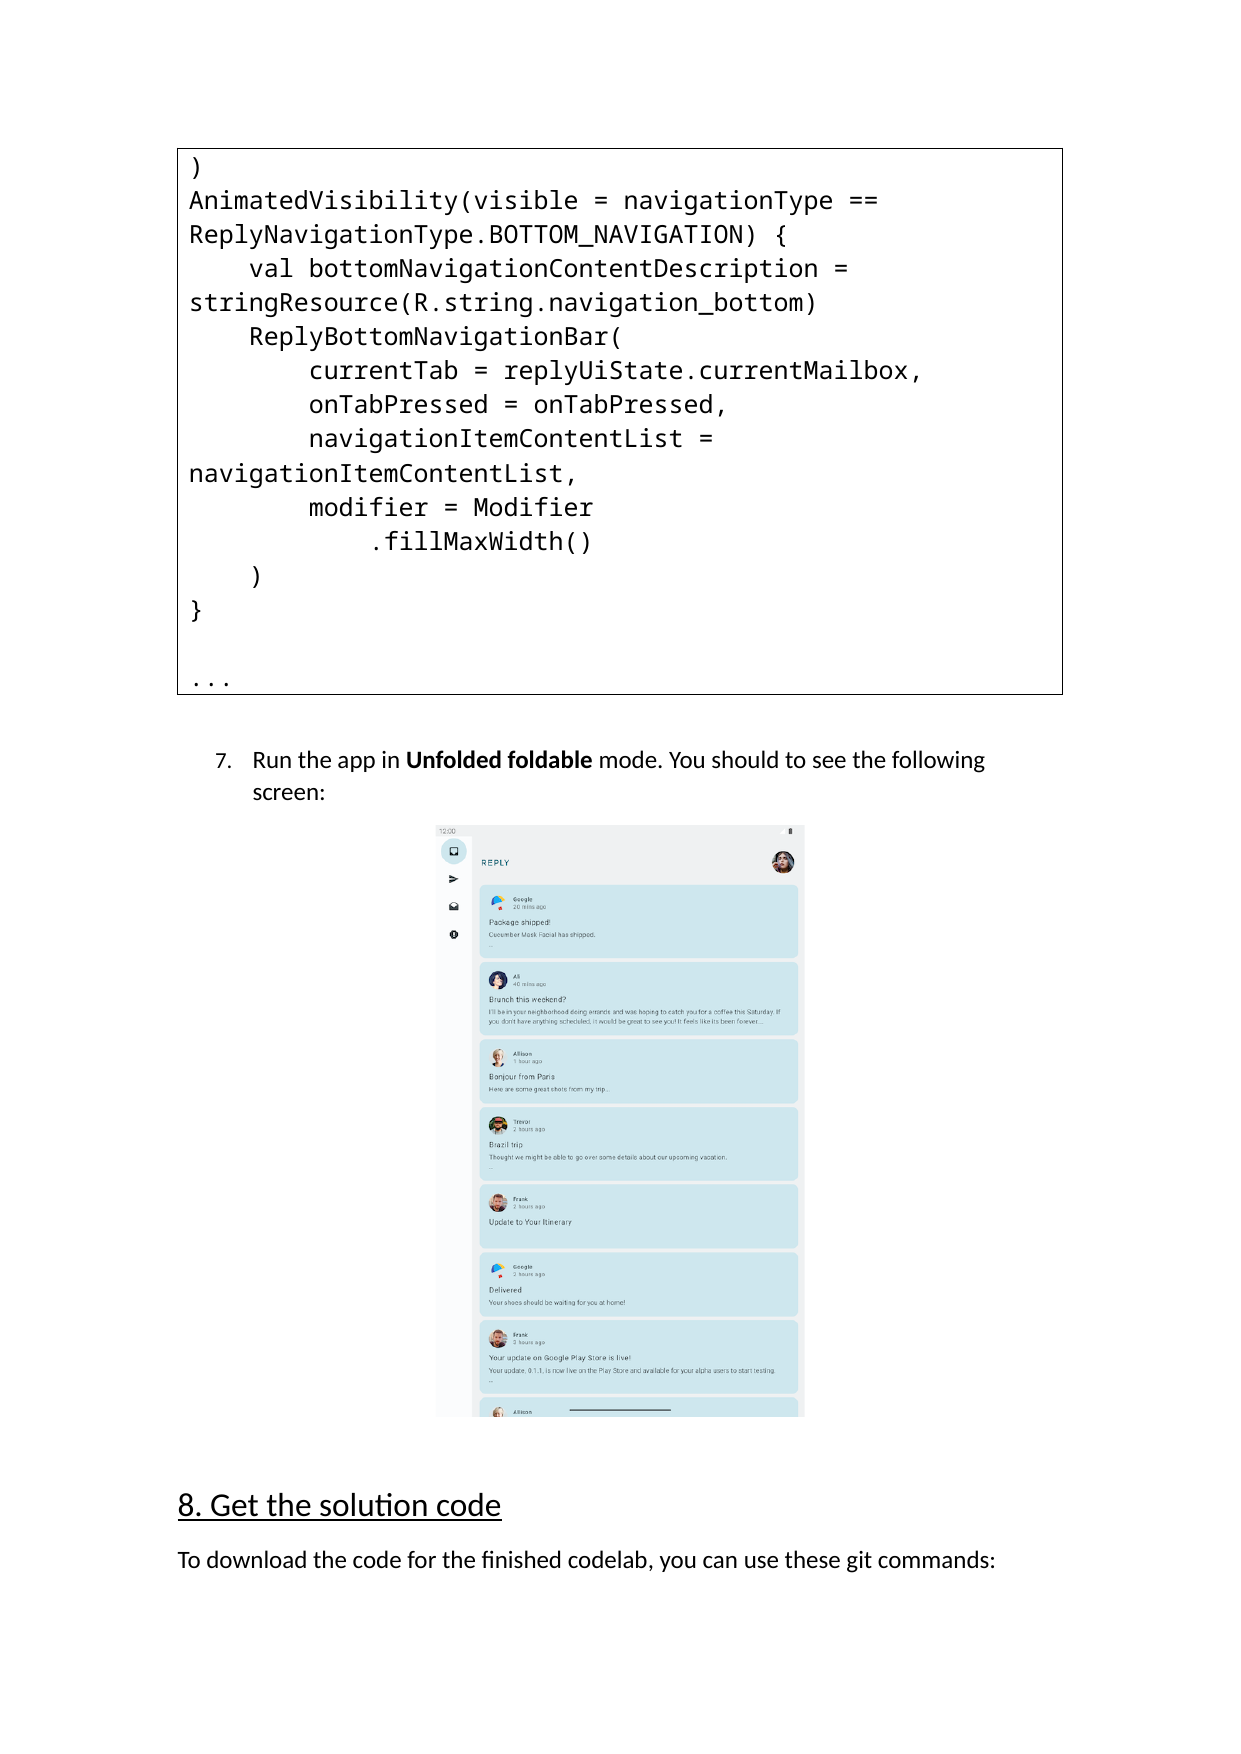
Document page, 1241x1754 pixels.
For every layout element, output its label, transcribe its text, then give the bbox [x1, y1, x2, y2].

list Run the app in Unfolded foldable mode. You should to see the following screen: [215, 744, 1063, 807]
table_header ) AnimatedVisibility(visible = navigationType == ReplyNavigationType.BOTTOM_NAVIGATION) { val bottomNavigationContentDescription = stringResource(R.string.navigation_bottom) ReplyBottomNavigationBar( currentTab = replyUiState.currentMailbox, onTabPressed = onTabPressed, navigationItemContentList = navigationItemContentList, modifier = Modifier .fillMaxWidth() ) } ... [178, 149, 1062, 694]
text 8. Get the solution code [177, 1484, 1063, 1525]
text To download the code for the finished codelab, you can use these git commands: [177, 1544, 1063, 1575]
